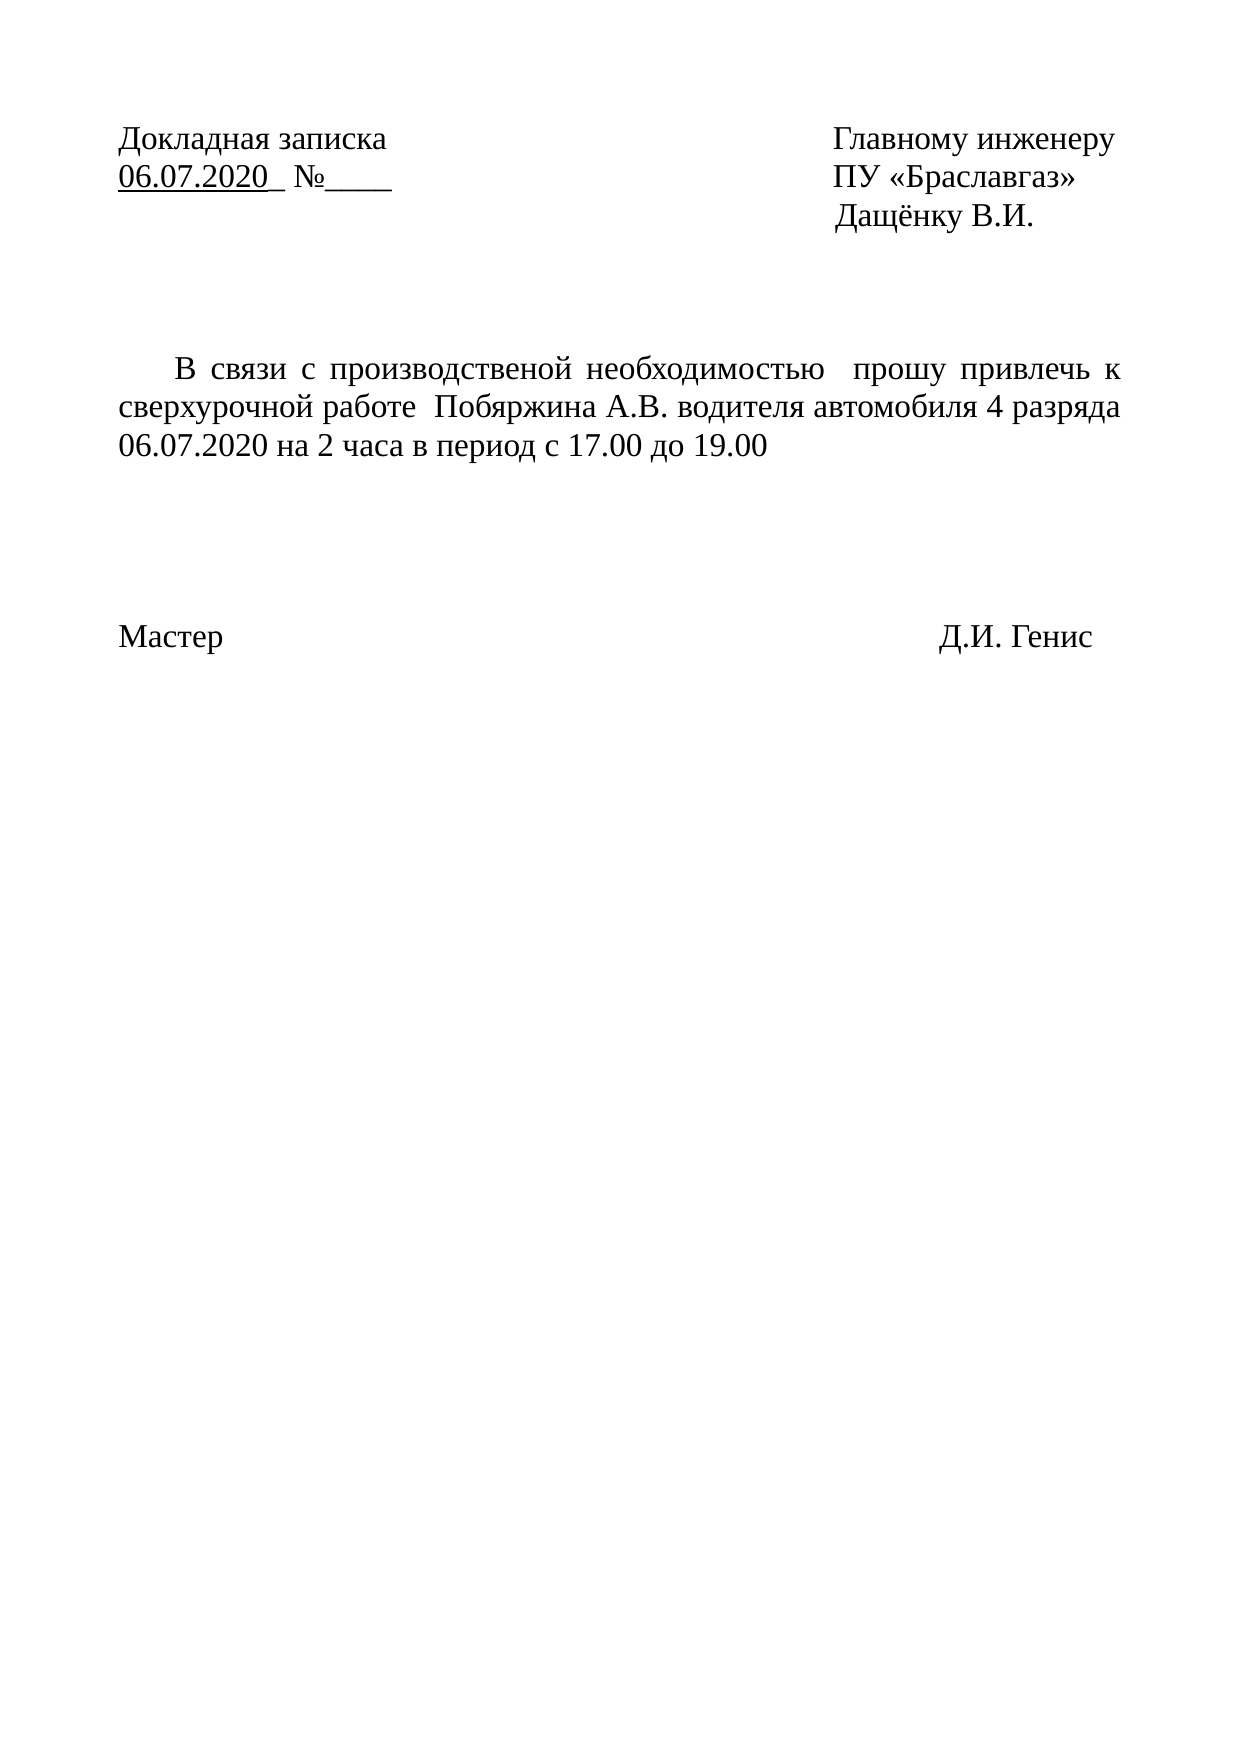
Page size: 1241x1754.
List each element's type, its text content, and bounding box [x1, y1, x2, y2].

text 06.07.2020_ №____ ПУ «Браславгаз» [118, 156, 1122, 195]
text Дащёнку В.И. [118, 195, 1122, 233]
text В связи с производственой необходимостью прошу привлечь к сверхурочной работе Побяржина А.В. водителя автомобиля 4 разряда 06.07.2020 на 2 часа в период с 17.00 до 19.00 [118, 348, 1122, 463]
text Мастер Д.И. Генис [118, 616, 1122, 655]
text Докладная записка Главному инженеру [118, 118, 1122, 156]
